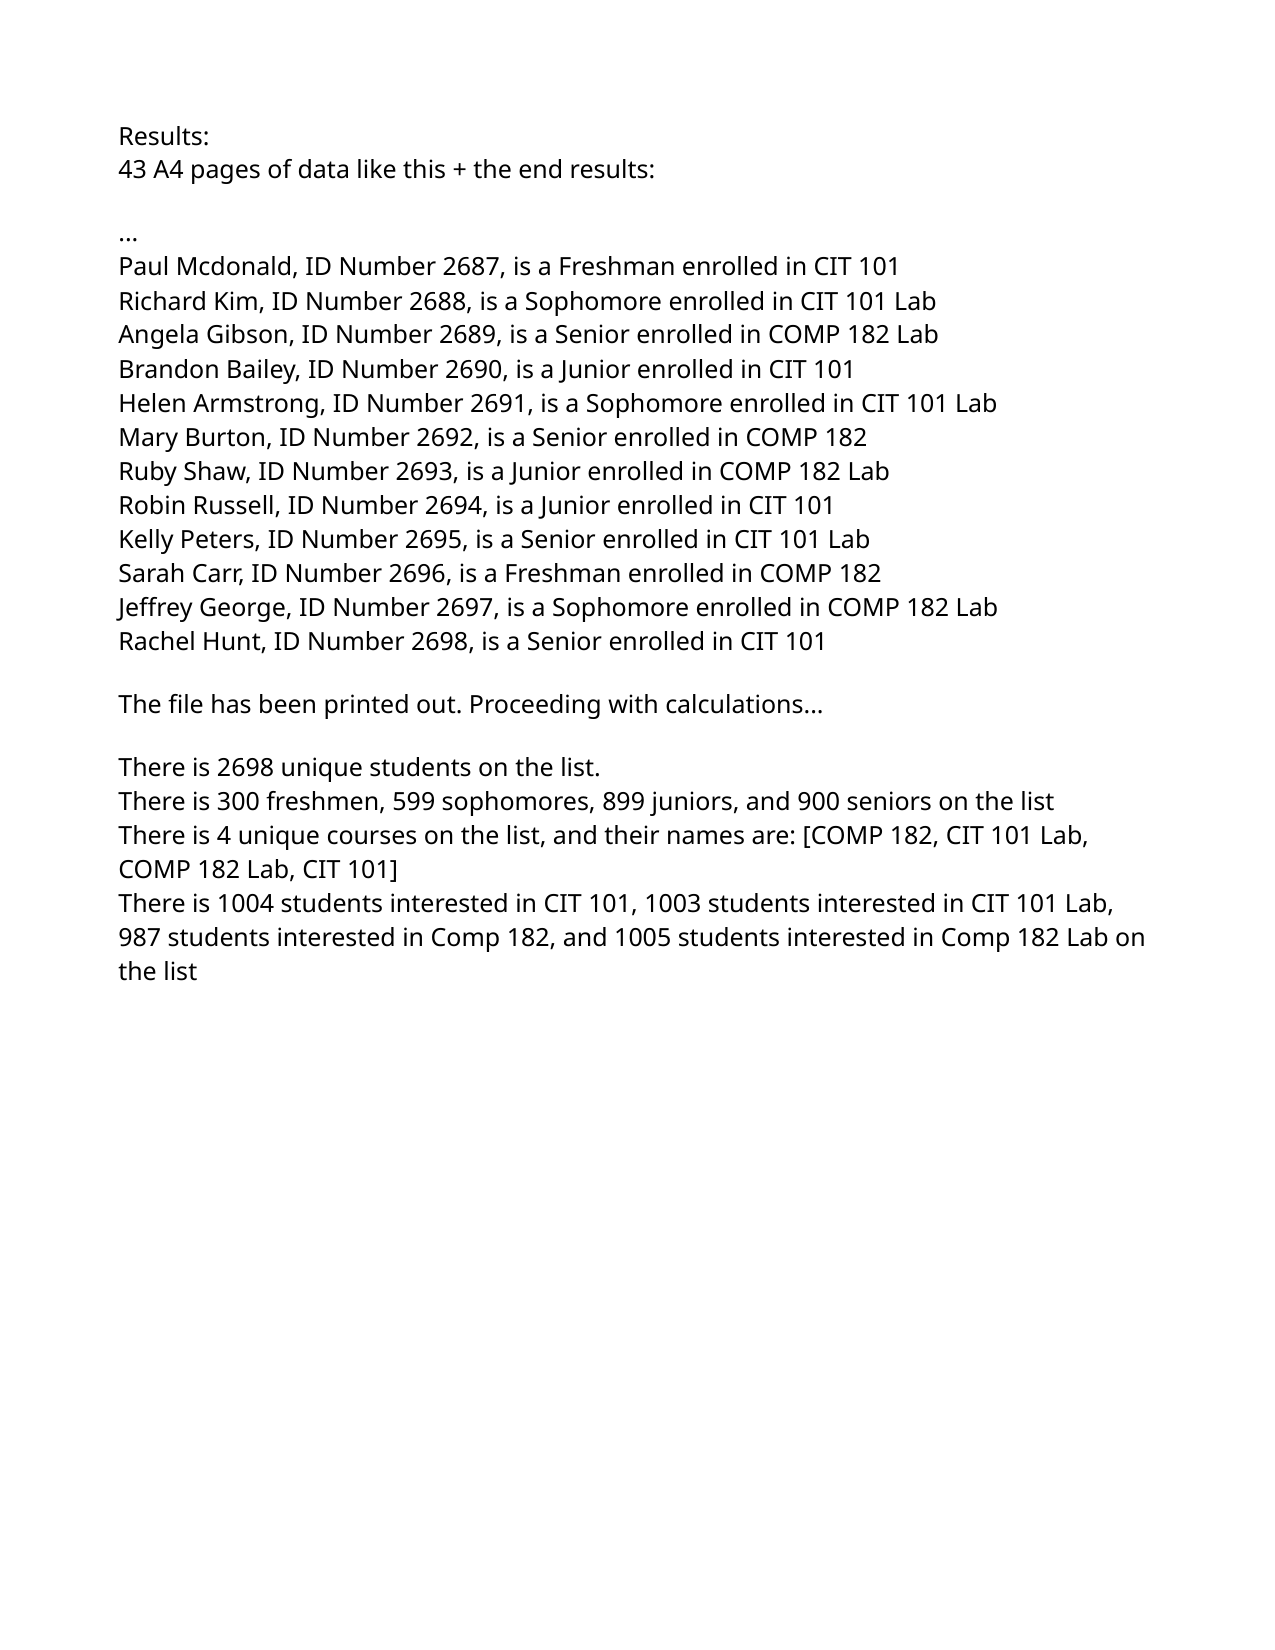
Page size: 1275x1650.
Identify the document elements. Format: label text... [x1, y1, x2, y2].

text ... [118, 215, 1157, 249]
text 43 A4 pages of data like this + the end results: [118, 152, 1157, 186]
text Paul Mcdonald, ID Number 2687, is a Freshman enrolled in CIT 101 Richard Kim, ID Number 2688, is a Sophomore enrolled in CIT 101 Lab Angela Gibson, ID Number 2689, is a Senior enrolled in COMP 182 Lab Brandon Bailey, ID Number 2690, is a Junior enrolled in CIT 101 Helen Armstrong, ID Number 2691, is a Sophomore enrolled in CIT 101 Lab Mary Burton, ID Number 2692, is a Senior enrolled in COMP 182 Ruby Shaw, ID Number 2693, is a Junior enrolled in COMP 182 Lab Robin Russell, ID Number 2694, is a Junior enrolled in CIT 101 Kelly Peters, ID Number 2695, is a Senior enrolled in CIT 101 Lab Sarah Carr, ID Number 2696, is a Freshman enrolled in COMP 182 Jeffrey George, ID Number 2697, is a Sophomore enrolled in COMP 182 Lab Rachel Hunt, ID Number 2698, is a Senior enrolled in CIT 101 The file has been printed out. Proceeding with calculations... There is 2698 unique students on the list. There is 300 freshmen, 599 sophomores, 899 juniors, and 900 seniors on the list There is 4 unique courses on the list, and their names are: [COMP 182, CIT 101 Lab, COMP 182 Lab, CIT 101] There is 1004 students interested in CIT 101, 1003 students interested in CIT 101 Lab, 987 students interested in Comp 182, and 1005 students interested in Comp 182 Lab on the list [118, 249, 1157, 988]
text Results: [118, 118, 1157, 152]
